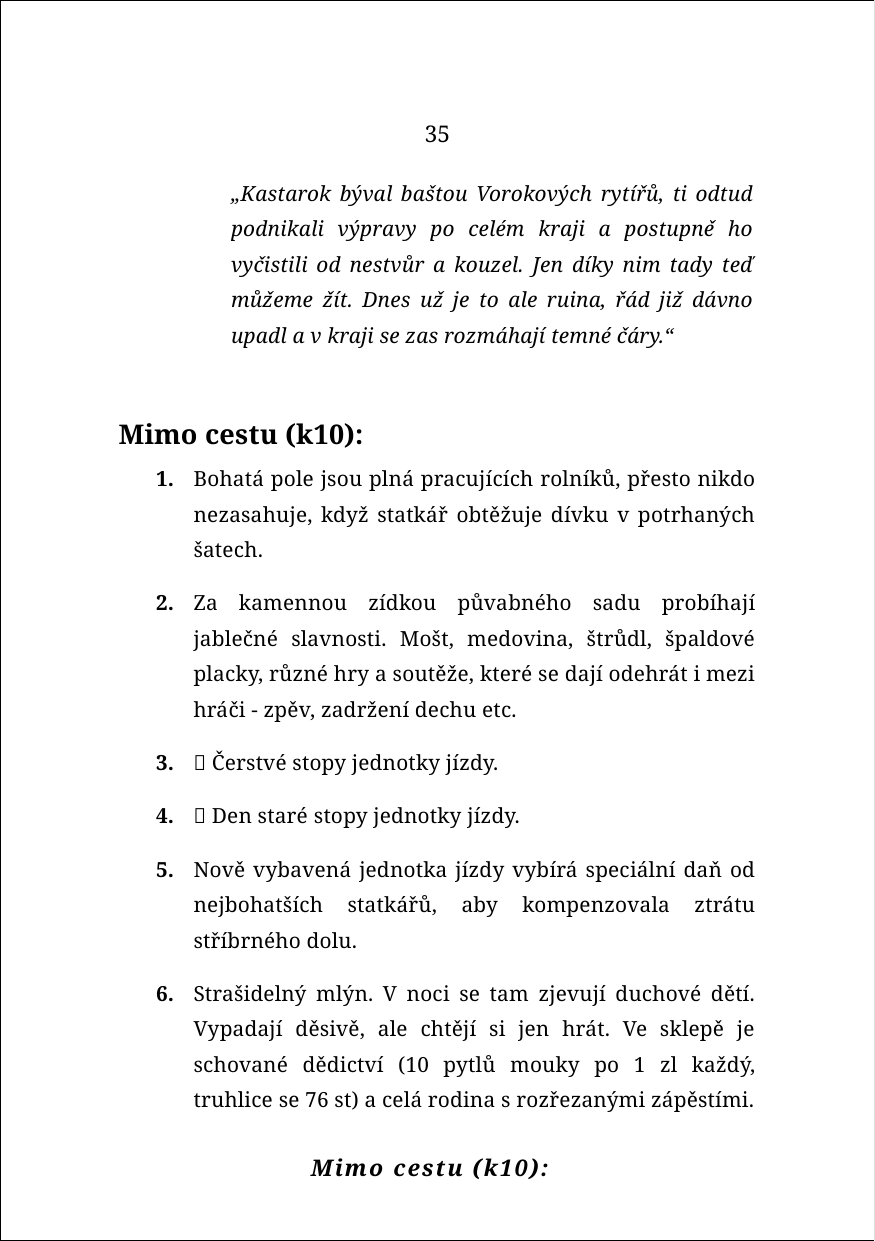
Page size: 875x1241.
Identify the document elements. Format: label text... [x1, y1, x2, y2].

list „Kastarok býval baštou Vorokových rytířů, ti odtud podnikali výpravy po celém kraji a postupně ho vyčistili od nestvůr a kouzel. Jen díky nim tady teď můžeme žít. Dnes už je to ale ruina, řád již dávno upadl a v kraji se zas rozmáhají temné čáry.“ [193, 179, 756, 349]
list Strašidelný mlýn. V noci se tam zjevují duchové dětí. Vypadají děsivě, ale chtějí si jen hrát. Ve sklepě je schované dědictví (10 pytlů mouky po 1 zl každý, truhlice se 76 st) a celá rodina s rozřezanými zápěstími. [156, 979, 756, 1114]
list Nově vybavená jednotka jízdy vybírá speciální daň od nejbohatších statkářů, aby kompenzovala ztrátu stříbrného dolu. [156, 855, 756, 954]
list 👣 Den staré stopy jednotky jízdy. [156, 802, 756, 830]
subtitle Mimo cestu (k10): [118, 416, 756, 452]
list 👣 Čerstvé stopy jednotky jízdy. [156, 748, 756, 777]
list Bohatá pole jsou plná pracujících rolníků, přesto nikdo nezasahuje, když statkář obtěžuje dívku v potrhaných šatech. [156, 464, 756, 564]
list Za kamennou zídkou půvabného sadu probíhají jablečné slavnosti. Mošt, medovina, štrůdl, špaldové placky, různé hry a soutěže, které se dají odehrát i mezi hráči - zpěv, zadržení dechu etc. [156, 588, 756, 723]
